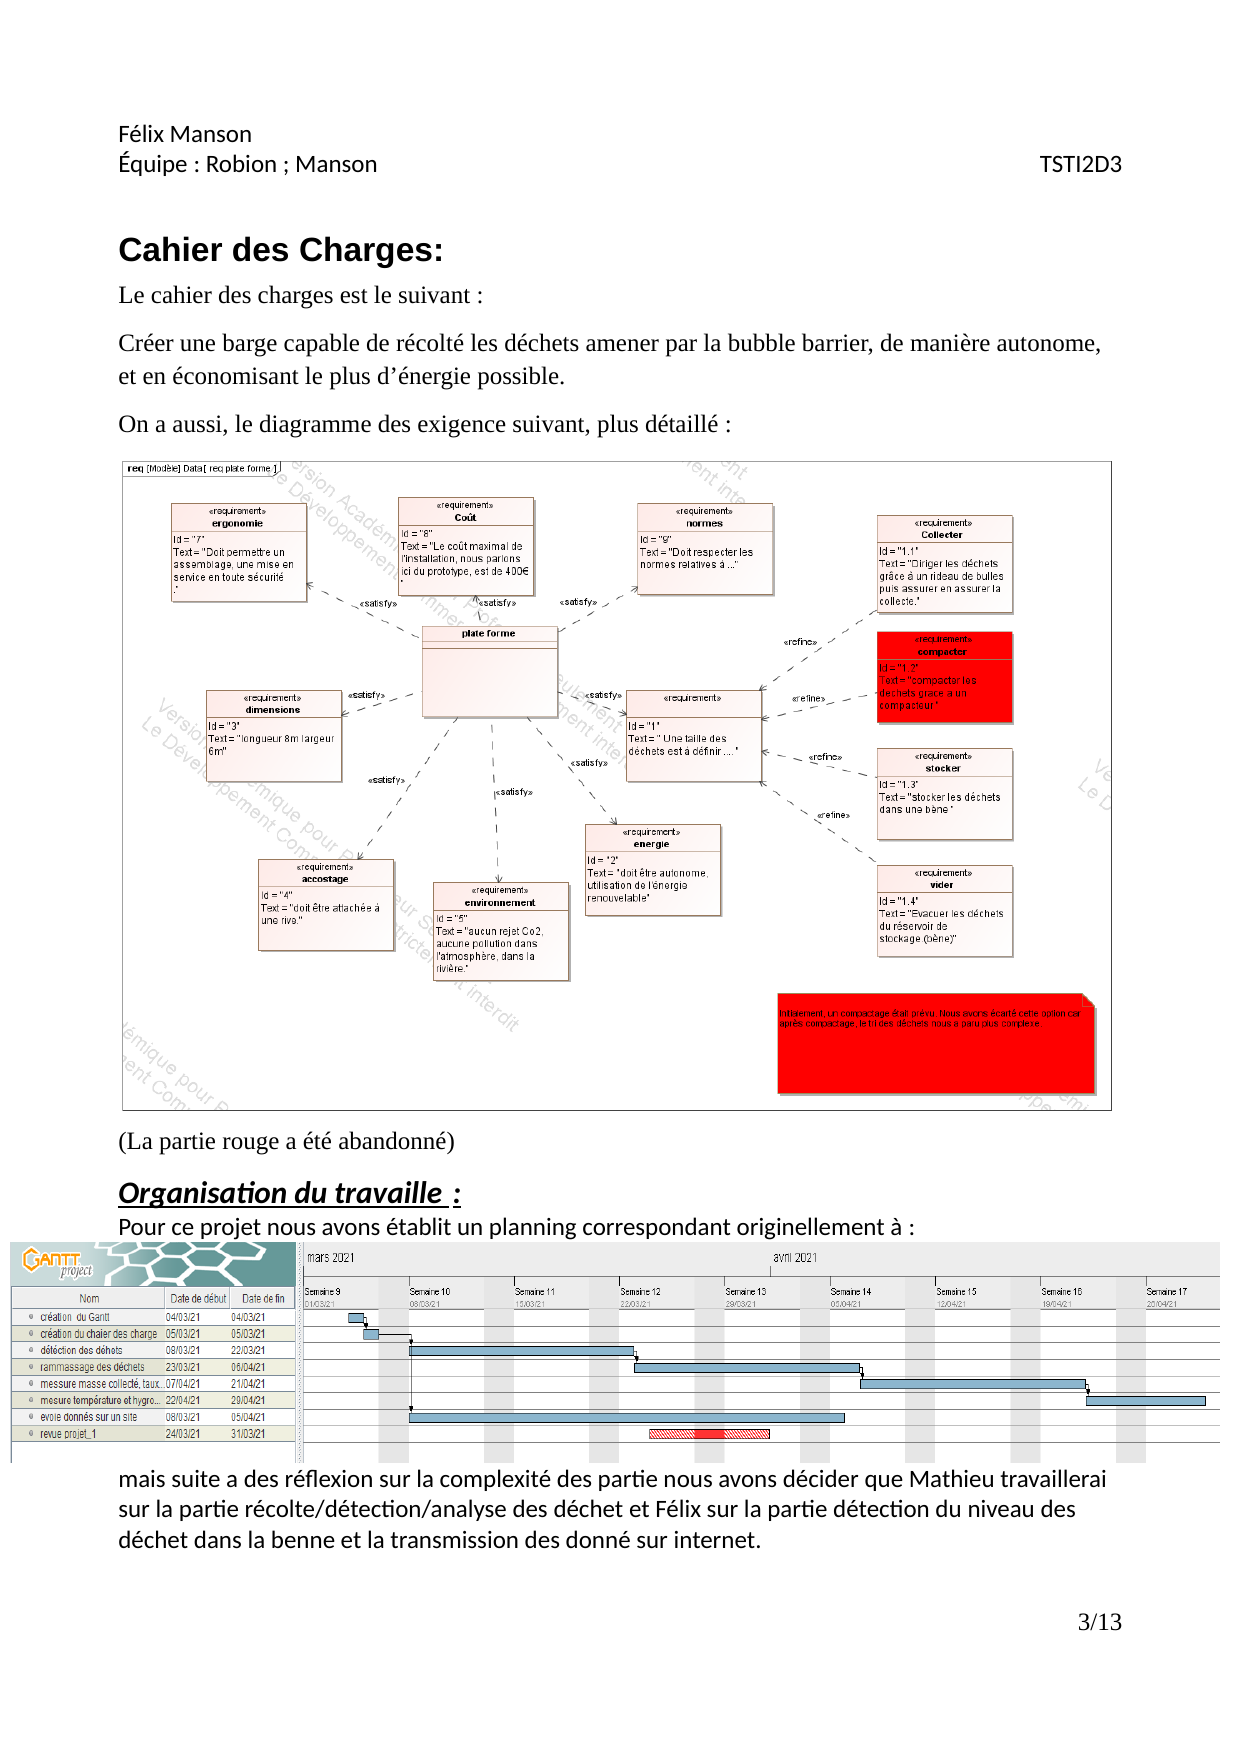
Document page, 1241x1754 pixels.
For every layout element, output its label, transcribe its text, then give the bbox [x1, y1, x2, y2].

text Le cahier des charges est le suivant : [118, 281, 1122, 309]
text (La partie rouge a été abandonné) [118, 1122, 1122, 1154]
picture [118, 456, 1123, 1122]
picture [10, 1242, 1220, 1463]
text Organisation du travaille : [118, 1173, 1122, 1212]
text On a aussi, le diagramme des exigence suivant, plus détaillé : [118, 409, 1122, 438]
text mais suite a des réflexion sur la complexité des partie nous avons décider que Mathieu travaillerai sur la partie récolte/détection/analyse des déchet et Félix sur la partie détection du niveau des déchet dans la benne et la transmission des donné sur internet. [118, 1463, 1122, 1554]
subtitle Cahier des Charges: [118, 229, 1122, 268]
text Créer une barge capable de récolté les déchets amener par la bubble barrier, de manière autonome, et en économisant le plus d’énergie possible. [118, 328, 1122, 390]
text Pour ce projet nous avons établit un planning correspondant originellement à : [118, 1212, 1122, 1242]
